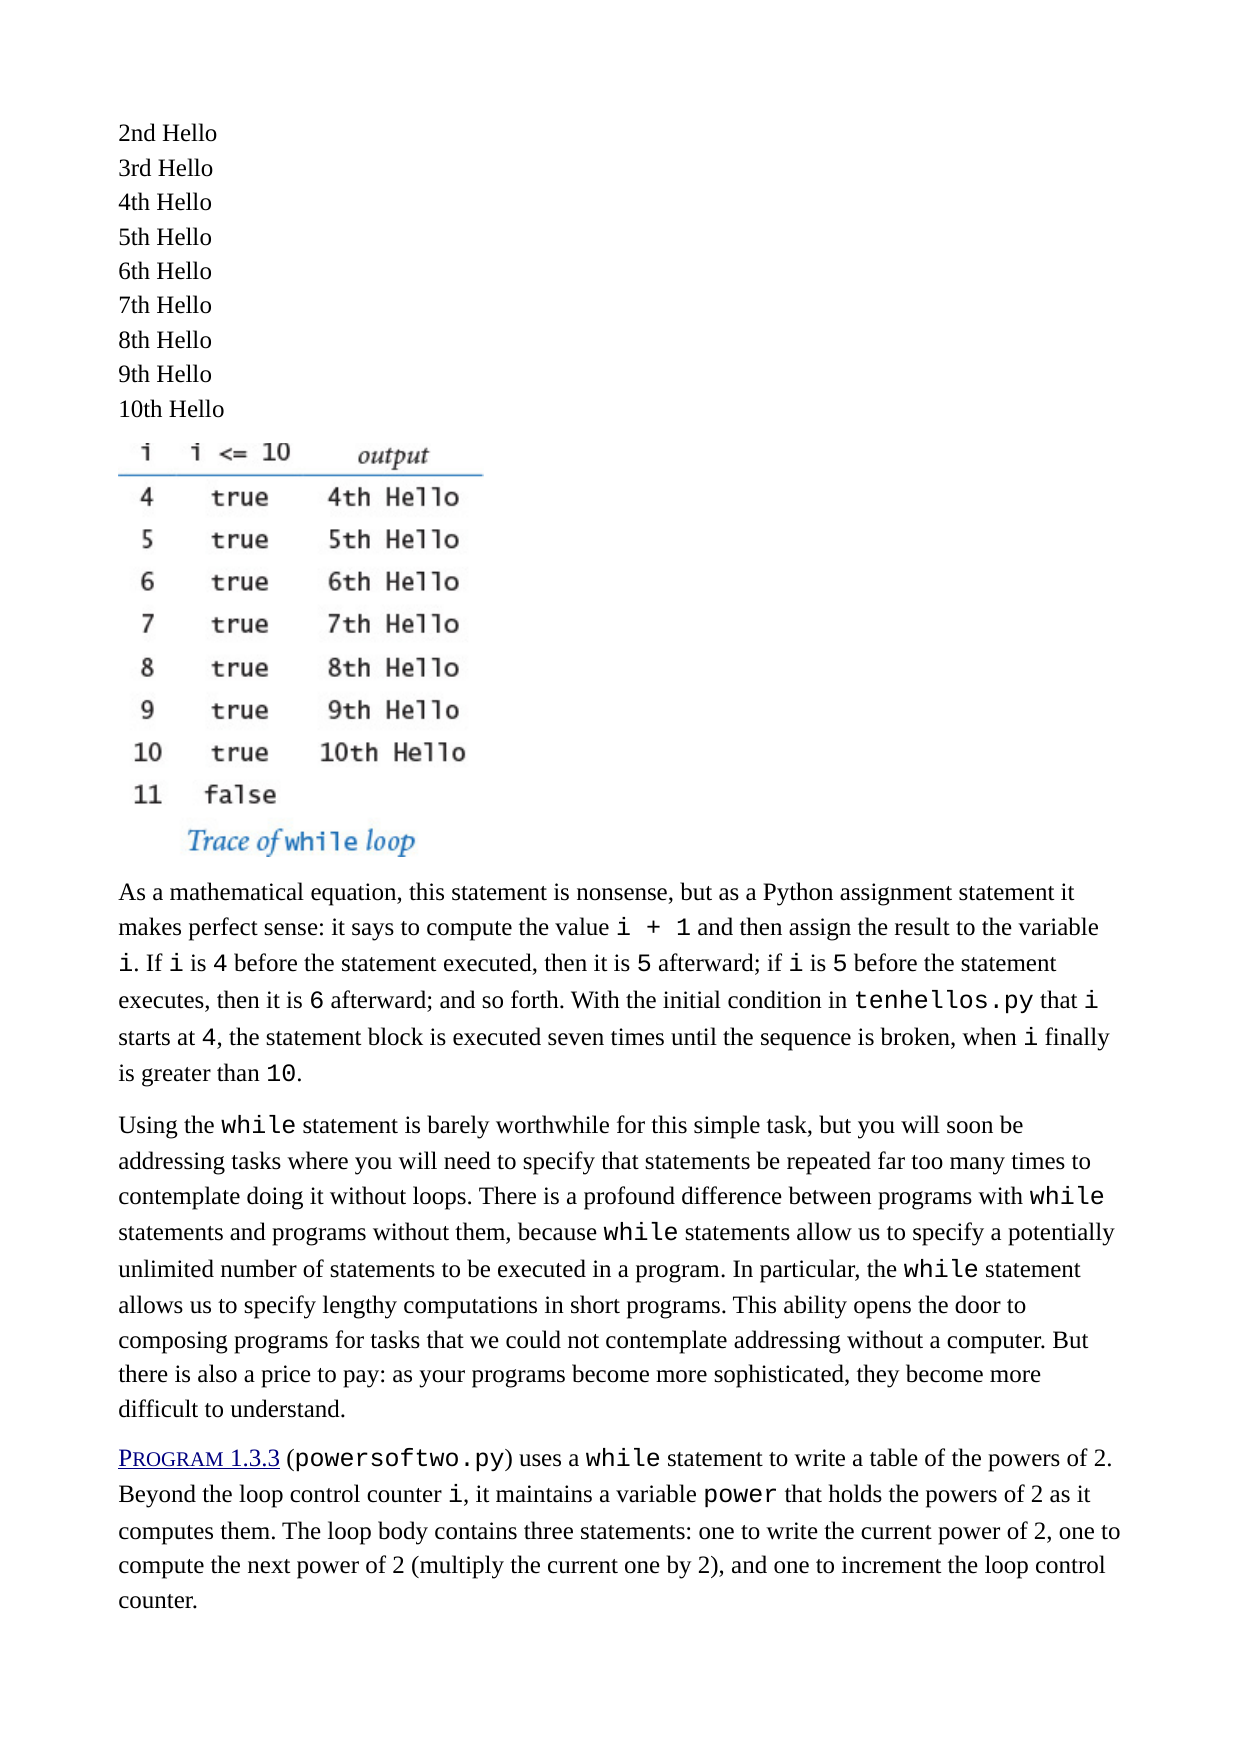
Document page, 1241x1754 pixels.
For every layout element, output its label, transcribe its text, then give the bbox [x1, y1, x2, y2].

text As a mathematical equation, this statement is nonsense, but as a Python assignment statement it makes perfect sense: it says to compute the value i + 1 and then assign the result to the variable i. If i is 4 before the statement executed, then it is 5 afterward; if i is 5 before the statement executes, then it is 6 afterward; and so forth. With the initial condition in tenhellos.py that i starts at 4, the statement block is executed seven times until the sequence is broken, when i finally is greater than 10. [118, 877, 1122, 1089]
picture [118, 443, 484, 857]
text Using the while statement is barely worthwhile for this simple task, but you will soon be addressing tasks where you will need to specify that statements be repeated far too many times to contemplate doing it without loops. There is a profound difference between programs with while statements and programs without them, because while statements allow us to specify a potentially unlimited number of statements to be executed in a program. In particular, the while statement allows us to specify lengthy computations in short programs. This ability opens the door to composing programs for tasks that we could not contemplate addressing without a computer. But there is also a price to pay: as your programs become more sophisticated, they become more difficult to understand. [118, 1110, 1122, 1423]
text 2nd Hello 3rd Hello 4th Hello 5th Hello 6th Hello 7th Hello 8th Hello 9th Hello 10th Hello [118, 118, 1122, 423]
text PROGRAM 1.3.3 (powersoftwo.py) uses a while statement to write a table of the powers of 2. Beyond the loop control counter i, it maintains a variable power that holds the powers of 2 as it computes them. The loop body contains three statements: one to write the current power of 2, one to compute the next power of 2 (multiply the current one by 2), and one to increment the loop control counter. [118, 1443, 1122, 1614]
